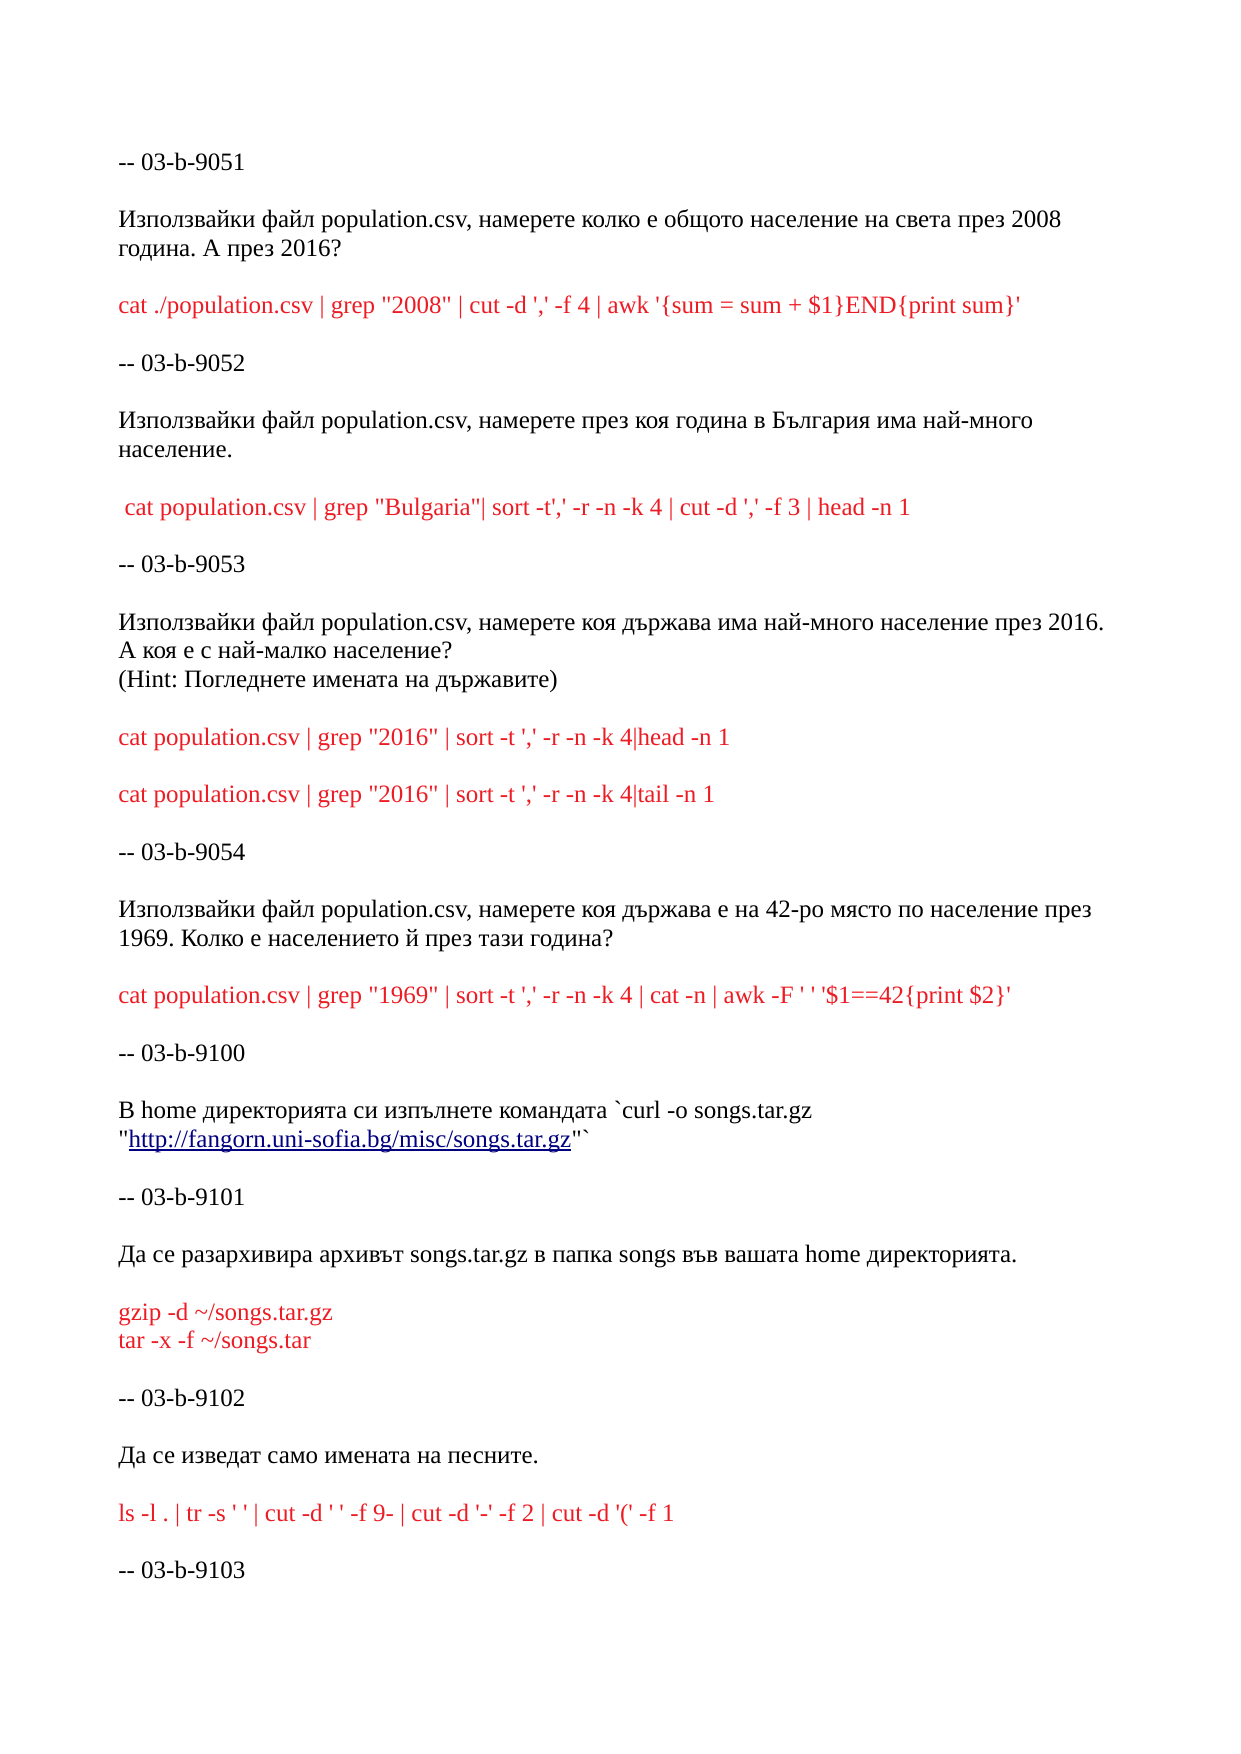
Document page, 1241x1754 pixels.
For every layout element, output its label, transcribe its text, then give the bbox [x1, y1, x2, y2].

text cat population.csv | grep "Bulgaria"| sort -t',' -r -n -k 4 | cut -d ',' -f 3 | head -n 1 [118, 492, 1122, 521]
text В home директорията си изпълнете командата `curl -o songs.tar.gz "http://fangorn.uni-sofia.bg/misc/songs.tar.gz"` [118, 1096, 1122, 1153]
text cat population.csv | grep "2016" | sort -t ',' -r -n -k 4|head -n 1 [118, 722, 1122, 751]
text -- 03-b-9103 [118, 1556, 1122, 1584]
text -- 03-b-9052 [118, 348, 1122, 377]
text cat population.csv | grep "2016" | sort -t ',' -r -n -k 4|tail -n 1 [118, 779, 1122, 808]
text cat ./population.csv | grep "2008" | cut -d ',' -f 4 | awk '{sum = sum + $1}END{print sum}' [118, 291, 1122, 319]
text ls -l . | tr -s ' ' | cut -d ' ' -f 9- | cut -d '-' -f 2 | cut -d '(' -f 1 [118, 1498, 1122, 1527]
text -- 03-b-9100 [118, 1038, 1122, 1067]
text -- 03-b-9101 [118, 1182, 1122, 1211]
text -- 03-b-9102 [118, 1383, 1122, 1412]
text Използвайки файл population.csv, намерете през коя година в България има най-много население. [118, 406, 1122, 463]
text Използвайки файл population.csv, намерете коя държава е на 42-ро място по население през 1969. Колко е населението й през тази година? [118, 894, 1122, 952]
text gzip -d ~/songs.tar.gz [118, 1297, 1122, 1326]
text -- 03-b-9054 [118, 837, 1122, 866]
text Използвайки файл population.csv, намерете колко е общото население на света през 2008 година. А през 2016? [118, 204, 1122, 262]
text Да се разархивира архивът songs.tar.gz в папка songs във вашата home директорията. [118, 1239, 1122, 1268]
text -- 03-b-9051 [118, 147, 1122, 176]
text -- 03-b-9053 [118, 549, 1122, 578]
text cat population.csv | grep "1969" | sort -t ',' -r -n -k 4 | cat -n | awk -F ' ' '$1==42{print $2}' [118, 981, 1122, 1009]
text (Hint: Погледнете имената на държавите) [118, 664, 1122, 693]
text Да се изведат само имената на песните. [118, 1441, 1122, 1469]
text tar -x -f ~/songs.tar [118, 1326, 1122, 1354]
text Използвайки файл population.csv, намерете коя държава има най-много население през 2016. А коя е с най-малко население? [118, 607, 1122, 664]
